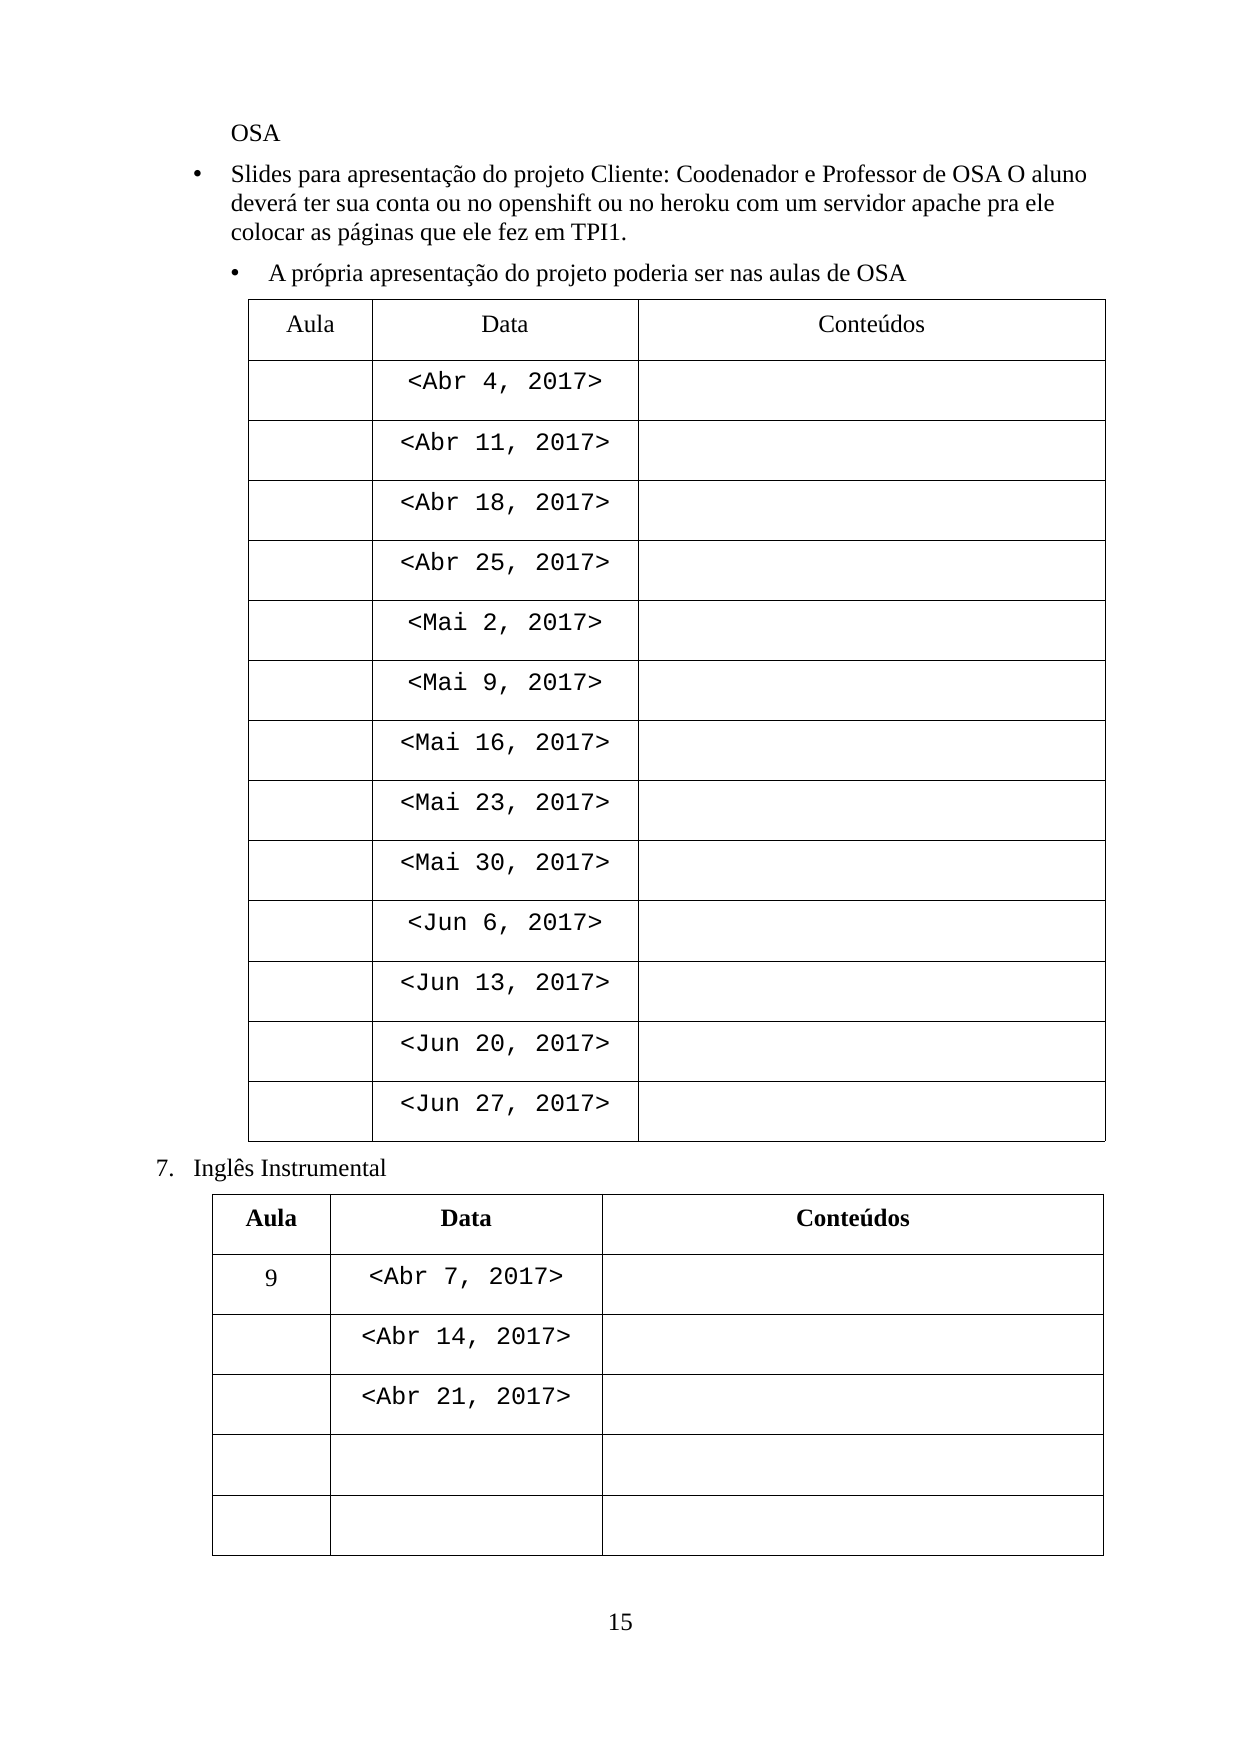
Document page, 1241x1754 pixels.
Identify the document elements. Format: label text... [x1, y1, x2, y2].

table_header Data [331, 1195, 602, 1254]
list A própria apresentação do projeto poderia ser nas aulas de OSA [231, 258, 1122, 287]
table_cell <Jun 20, 2017> [373, 1022, 638, 1081]
table_cell [249, 541, 372, 600]
table_header Aula [249, 300, 372, 359]
table_cell [639, 661, 1105, 720]
table_cell [213, 1435, 330, 1494]
table_cell <Abr 18, 2017> [373, 481, 638, 540]
table_cell [249, 481, 372, 540]
table_cell 9 [213, 1255, 330, 1314]
list Slides para apresentação do projeto Cliente: Coodenador e Professor de OSA O aluno deverá ter sua conta ou no openshift ou no heroku com um servidor apache pra ele colocar as páginas que ele fez em TPI1. [193, 159, 1122, 246]
table_cell [639, 361, 1105, 419]
table_cell <Mai 16, 2017> [373, 721, 638, 780]
table_cell [639, 481, 1105, 540]
table_cell [639, 541, 1105, 600]
table_cell [639, 721, 1105, 780]
table_cell [249, 901, 372, 961]
table_cell [249, 841, 372, 900]
table_cell <Abr 11, 2017> [373, 421, 638, 480]
list Texto Formatado com as informações do projeto Cliente: Coodenador e Professor de OSA [193, 118, 1122, 147]
table_cell [639, 841, 1105, 900]
table_cell [331, 1496, 602, 1554]
table_cell [213, 1315, 330, 1374]
list Inglês Instrumental [156, 1153, 1122, 1181]
table_cell [249, 962, 372, 1021]
table_cell <Abr 21, 2017> [331, 1375, 602, 1434]
table_cell <Abr 14, 2017> [331, 1315, 602, 1374]
table_cell [249, 421, 372, 480]
table_cell [603, 1255, 1103, 1314]
table_cell <Abr 7, 2017> [331, 1255, 602, 1314]
table_cell [639, 421, 1105, 480]
table_cell [639, 781, 1105, 840]
table_cell <Mai 2, 2017> [373, 601, 638, 660]
table_cell [249, 1022, 372, 1081]
table_cell [639, 1022, 1105, 1081]
table_cell <Jun 13, 2017> [373, 962, 638, 1021]
table_cell [639, 1082, 1105, 1141]
table_cell [213, 1375, 330, 1434]
table_cell [249, 781, 372, 840]
table_cell [603, 1375, 1103, 1434]
table_cell <Abr 25, 2017> [373, 541, 638, 600]
table_cell [639, 962, 1105, 1021]
table_header Conteúdos [639, 300, 1105, 359]
table_cell <Mai 23, 2017> [373, 781, 638, 840]
table_header Conteúdos [603, 1195, 1103, 1254]
table_cell [603, 1496, 1103, 1554]
table_cell [639, 901, 1105, 961]
table_cell [249, 601, 372, 660]
table_cell [603, 1315, 1103, 1374]
table_cell [249, 721, 372, 780]
table_cell <Jun 27, 2017> [373, 1082, 638, 1141]
table_cell [603, 1435, 1103, 1494]
table_cell [249, 361, 372, 419]
table_header Aula [213, 1195, 330, 1254]
table_cell [331, 1435, 602, 1494]
table_cell <Mai 30, 2017> [373, 841, 638, 900]
table_cell <Mai 9, 2017> [373, 661, 638, 720]
table_cell <Abr 4, 2017> [373, 361, 638, 419]
table_cell [213, 1496, 330, 1554]
table_cell [249, 1082, 372, 1141]
table_header Data [373, 300, 638, 359]
table_cell [249, 661, 372, 720]
table_cell [639, 601, 1105, 660]
table_cell <Jun 6, 2017> [373, 901, 638, 961]
